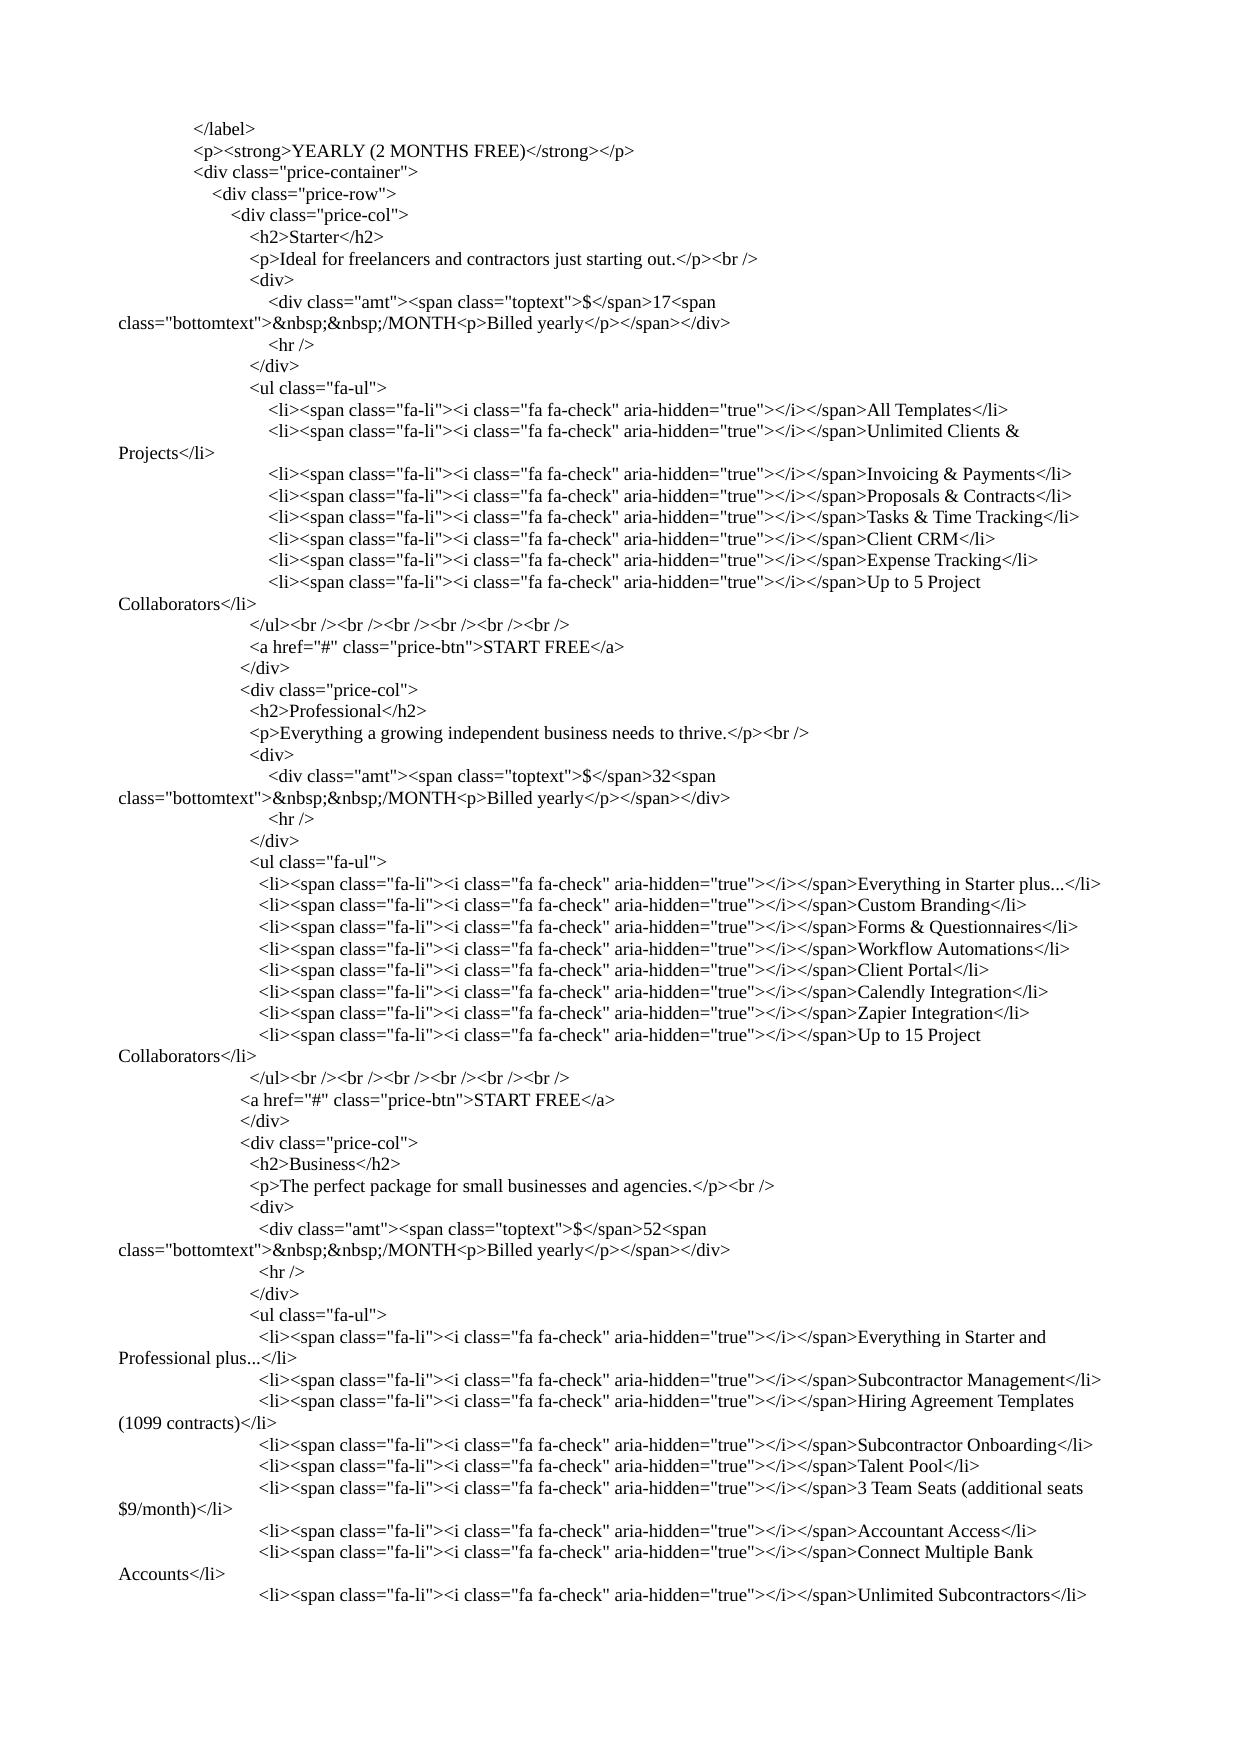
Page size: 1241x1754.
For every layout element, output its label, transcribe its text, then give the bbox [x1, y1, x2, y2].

text <ul class="fa-ul"> [118, 1304, 1122, 1326]
text <div class="amt"><span class="toptext">$</span>52<span class="bottomtext">&nbsp;&nbsp;/MONTH<p>Billed yearly</p></span></div> [118, 1218, 1122, 1261]
text <ul class="fa-ul"> [118, 377, 1122, 398]
text <li><span class="fa-li"><i class="fa fa-check" aria-hidden="true"></i></span>Client Portal</li> [118, 959, 1122, 981]
text <hr /> [118, 334, 1122, 355]
text </div> [118, 830, 1122, 851]
text <li><span class="fa-li"><i class="fa fa-check" aria-hidden="true"></i></span>Connect Multiple Bank Accounts</li> [118, 1541, 1122, 1584]
text <li><span class="fa-li"><i class="fa fa-check" aria-hidden="true"></i></span>Forms & Questionnaires</li> [118, 916, 1122, 937]
text </div> [118, 1110, 1122, 1132]
text <li><span class="fa-li"><i class="fa fa-check" aria-hidden="true"></i></span>Everything in Starter plus...</li> [118, 873, 1122, 894]
text <p>Ideal for freelancers and contractors just starting out.</p><br /> [118, 247, 1122, 269]
text <div class="amt"><span class="toptext">$</span>17<span class="bottomtext">&nbsp;&nbsp;/MONTH<p>Billed yearly</p></span></div> [118, 291, 1122, 334]
text </div> [118, 657, 1122, 679]
text <div class="price-col"> [118, 204, 1122, 226]
text <li><span class="fa-li"><i class="fa fa-check" aria-hidden="true"></i></span>Hiring Agreement Templates (1099 contracts)</li> [118, 1390, 1122, 1433]
text <ul class="fa-ul"> [118, 851, 1122, 873]
text <li><span class="fa-li"><i class="fa fa-check" aria-hidden="true"></i></span>3 Team Seats (additional seats $9/month)</li> [118, 1477, 1122, 1520]
text </ul><br /><br /><br /><br /><br /><br /> [118, 614, 1122, 636]
text <li><span class="fa-li"><i class="fa fa-check" aria-hidden="true"></i></span>Client CRM</li> [118, 528, 1122, 549]
text <a href="#" class="price-btn">START FREE</a> [118, 636, 1122, 657]
text <li><span class="fa-li"><i class="fa fa-check" aria-hidden="true"></i></span>Unlimited Clients & Projects</li> [118, 420, 1122, 463]
text <div class="price-row"> [118, 183, 1122, 204]
text <li><span class="fa-li"><i class="fa fa-check" aria-hidden="true"></i></span>Proposals & Contracts</li> [118, 485, 1122, 506]
text <li><span class="fa-li"><i class="fa fa-check" aria-hidden="true"></i></span>Tasks & Time Tracking</li> [118, 506, 1122, 528]
text </ul><br /><br /><br /><br /><br /><br /> [118, 1067, 1122, 1088]
text <hr /> [118, 1261, 1122, 1282]
text </div> [118, 1282, 1122, 1304]
text <li><span class="fa-li"><i class="fa fa-check" aria-hidden="true"></i></span>Unlimited Subcontractors</li> [118, 1584, 1122, 1606]
text <li><span class="fa-li"><i class="fa fa-check" aria-hidden="true"></i></span>Subcontractor Management</li> [118, 1369, 1122, 1390]
text <li><span class="fa-li"><i class="fa fa-check" aria-hidden="true"></i></span>Up to 15 Project Collaborators</li> [118, 1024, 1122, 1067]
text <li><span class="fa-li"><i class="fa fa-check" aria-hidden="true"></i></span>Custom Branding</li> [118, 894, 1122, 916]
text <div class="price-col"> [118, 679, 1122, 700]
text <li><span class="fa-li"><i class="fa fa-check" aria-hidden="true"></i></span>Invoicing & Payments</li> [118, 463, 1122, 485]
text </div> [118, 355, 1122, 377]
text <div class="amt"><span class="toptext">$</span>32<span class="bottomtext">&nbsp;&nbsp;/MONTH<p>Billed yearly</p></span></div> [118, 765, 1122, 808]
text <h2>Professional</h2> [118, 700, 1122, 722]
text <li><span class="fa-li"><i class="fa fa-check" aria-hidden="true"></i></span>All Templates</li> [118, 398, 1122, 420]
text <hr /> [118, 808, 1122, 830]
text <li><span class="fa-li"><i class="fa fa-check" aria-hidden="true"></i></span>Talent Pool</li> [118, 1455, 1122, 1477]
text <div> [118, 1196, 1122, 1218]
text <li><span class="fa-li"><i class="fa fa-check" aria-hidden="true"></i></span>Workflow Automations</li> [118, 937, 1122, 959]
text <li><span class="fa-li"><i class="fa fa-check" aria-hidden="true"></i></span>Calendly Integration</li> [118, 981, 1122, 1002]
text <p>Everything a growing independent business needs to thrive.</p><br /> [118, 722, 1122, 743]
text <li><span class="fa-li"><i class="fa fa-check" aria-hidden="true"></i></span>Everything in Starter and Professional plus...</li> [118, 1326, 1122, 1369]
text <div class="price-container"> [118, 161, 1122, 183]
text <h2>Starter</h2> [118, 226, 1122, 247]
text </label> [118, 118, 1122, 140]
text <div> [118, 269, 1122, 291]
text <a href="#" class="price-btn">START FREE</a> [118, 1088, 1122, 1110]
text <li><span class="fa-li"><i class="fa fa-check" aria-hidden="true"></i></span>Up to 5 Project Collaborators</li> [118, 571, 1122, 614]
text <p><strong>YEARLY (2 MONTHS FREE)</strong></p> [118, 140, 1122, 161]
text <li><span class="fa-li"><i class="fa fa-check" aria-hidden="true"></i></span>Subcontractor Onboarding</li> [118, 1433, 1122, 1455]
text <div> [118, 743, 1122, 765]
text <p>The perfect package for small businesses and agencies.</p><br /> [118, 1175, 1122, 1196]
text <h2>Business</h2> [118, 1153, 1122, 1175]
text <li><span class="fa-li"><i class="fa fa-check" aria-hidden="true"></i></span>Expense Tracking</li> [118, 549, 1122, 571]
text <li><span class="fa-li"><i class="fa fa-check" aria-hidden="true"></i></span>Zapier Integration</li> [118, 1002, 1122, 1024]
text <li><span class="fa-li"><i class="fa fa-check" aria-hidden="true"></i></span>Accountant Access</li> [118, 1520, 1122, 1541]
text <div class="price-col"> [118, 1132, 1122, 1153]
